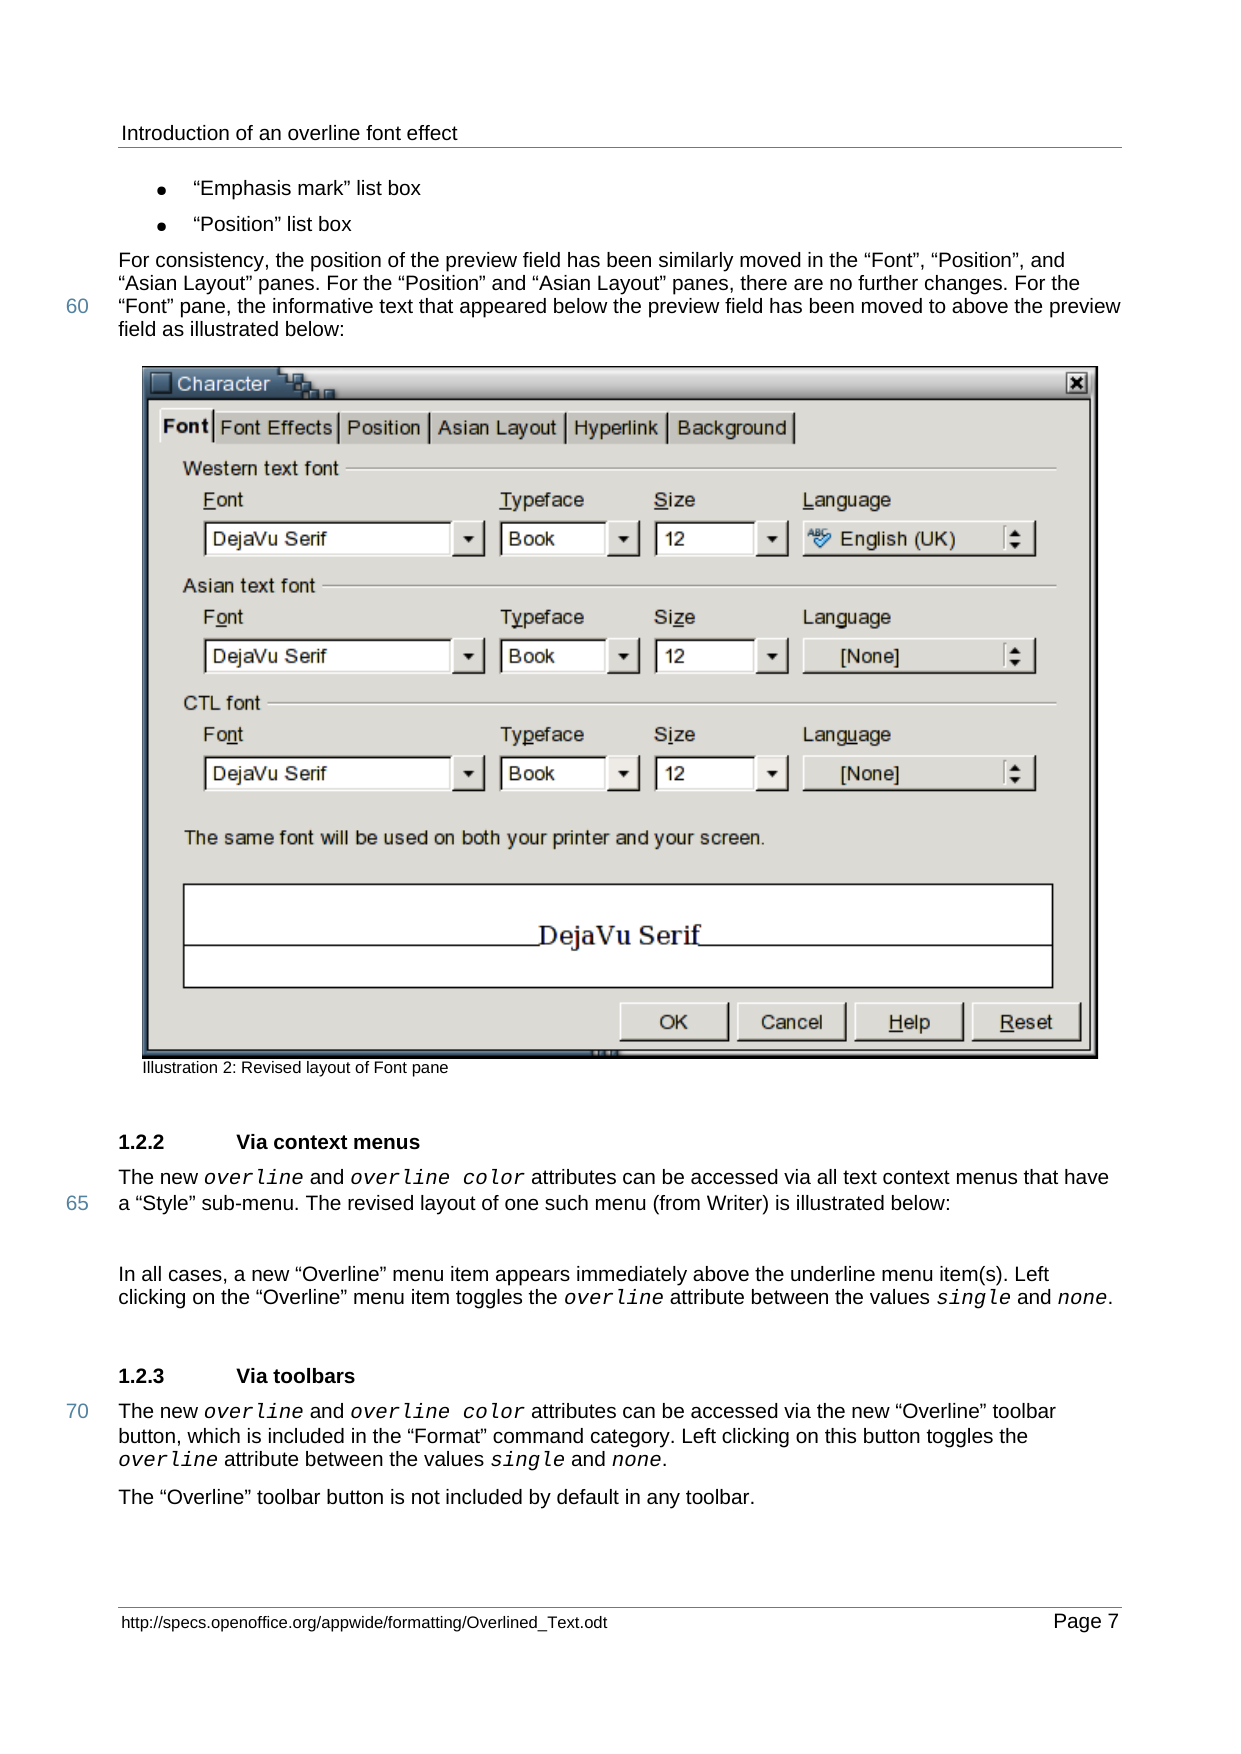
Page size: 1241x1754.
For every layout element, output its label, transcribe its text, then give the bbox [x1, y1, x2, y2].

text In all cases, a new “Overline” menu item appears immediately above the underline menu item(s). Left clicking on the “Overline” menu item toggles the overline attribute between the values single and none. [118, 1262, 1122, 1311]
picture [142, 366, 1099, 1059]
text Illustration 2: Revised layout of Font pane [142, 1059, 1098, 1077]
list “Emphasis mark” list box [156, 177, 1122, 200]
text The new overline and overline color attributes can be accessed via the new “Overline” toolbar button, which is included in the “Format” command category. Left clicking on this button toggles the overline attribute between the values single and none. [118, 1400, 1122, 1473]
text For consistency, the position of the preview field has been similarly moved in the “Font”, “Position”, and “Asian Layout” panes. For the “Position” and “Asian Layout” panes, there are no further changes. For the “Font” pane, the informative text that appeared below the preview field has been moved to above the preview field as illustrated below: [118, 248, 1122, 341]
list “Position” list box [156, 212, 1122, 236]
subtitle Via context menus [118, 1131, 1122, 1154]
subtitle Via toolbars [118, 1365, 1122, 1388]
text The new overline and overline color attributes can be accessed via all text context menus that have a “Style” sub-menu. The revised layout of one such menu (from Writer) is illustrated below: [118, 1166, 1122, 1214]
text The “Overline” toolbar button is not included by default in any toolbar. [118, 1486, 1122, 1509]
